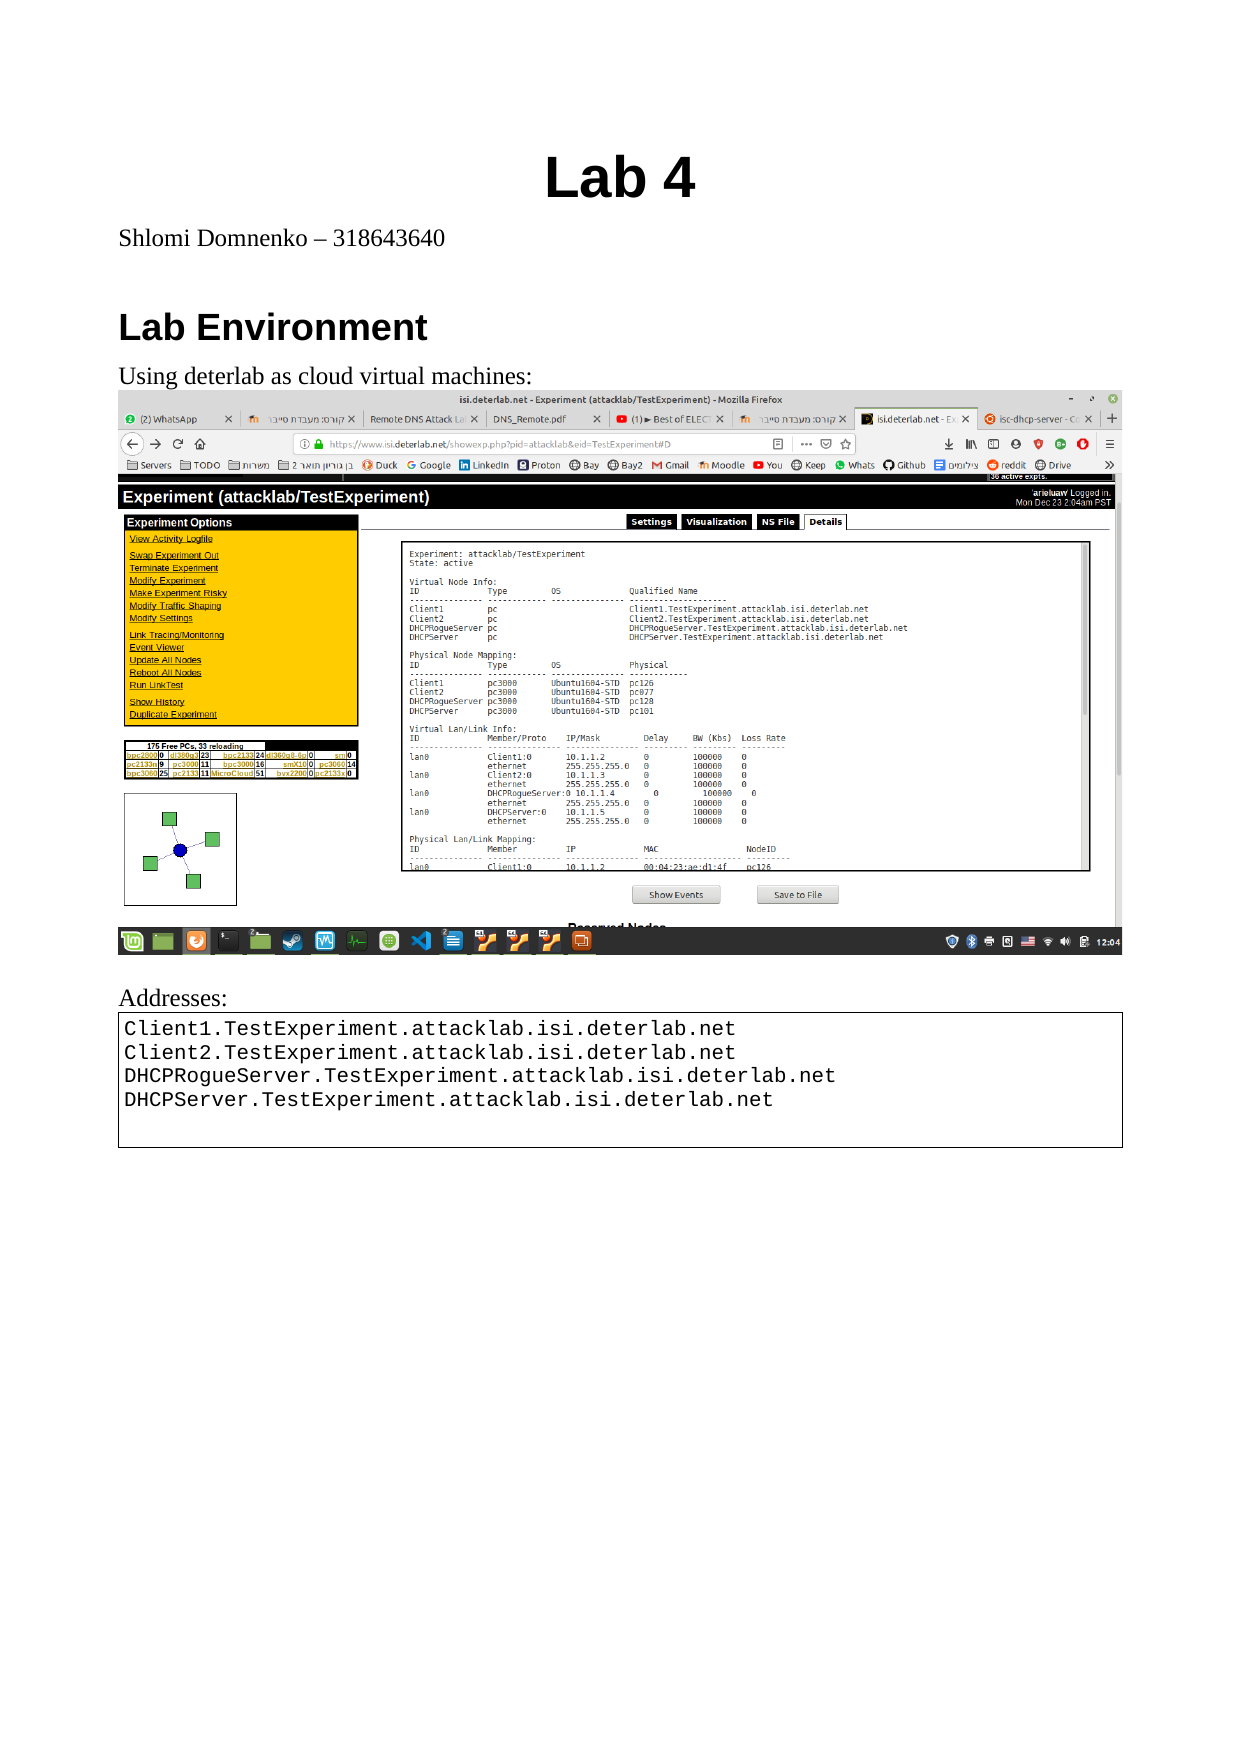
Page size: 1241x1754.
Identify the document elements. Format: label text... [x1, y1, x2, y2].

title Lab 4 [118, 143, 1122, 210]
text Addresses: [118, 983, 1122, 1012]
table_header Client1.TestExperiment.attacklab.isi.deterlab.net Client2.TestExperiment.attacklab.isi.deterlab.net DHCPRogueServer.TestExperiment.attacklab.isi.deterlab.net DHCPServer.TestExperiment.attacklab.isi.deterlab.net [119, 1013, 1122, 1147]
subtitle Lab Environment [118, 305, 1122, 349]
picture [118, 390, 1123, 955]
text Shlomi Domnenko – 318643640 [118, 223, 1122, 251]
text Using deterlab as cloud virtual machines: [118, 361, 1122, 390]
